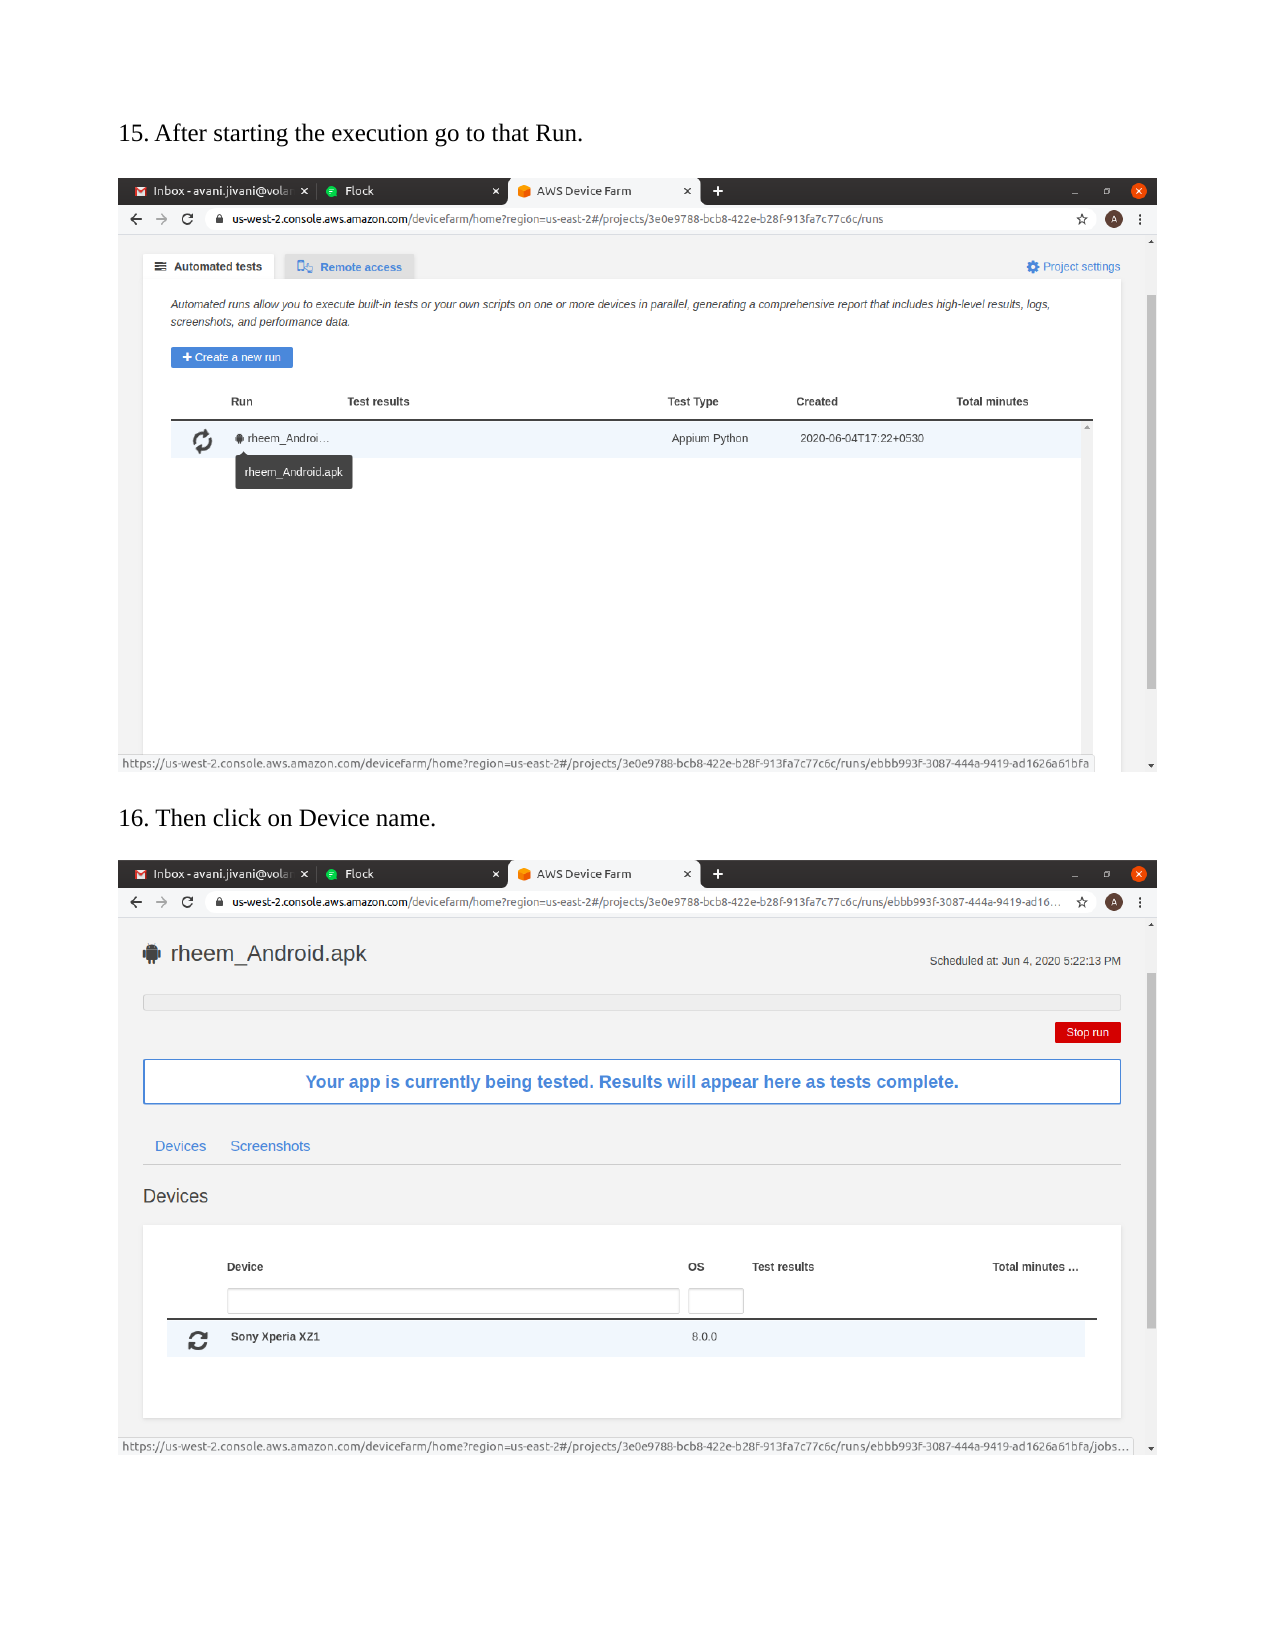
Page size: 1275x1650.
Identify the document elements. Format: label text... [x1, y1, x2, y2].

picture [118, 860, 1157, 1455]
picture [118, 178, 1157, 772]
text 15. After starting the execution go to that Run. [118, 118, 1157, 147]
text 16. Then click on Device name. [118, 803, 1157, 832]
